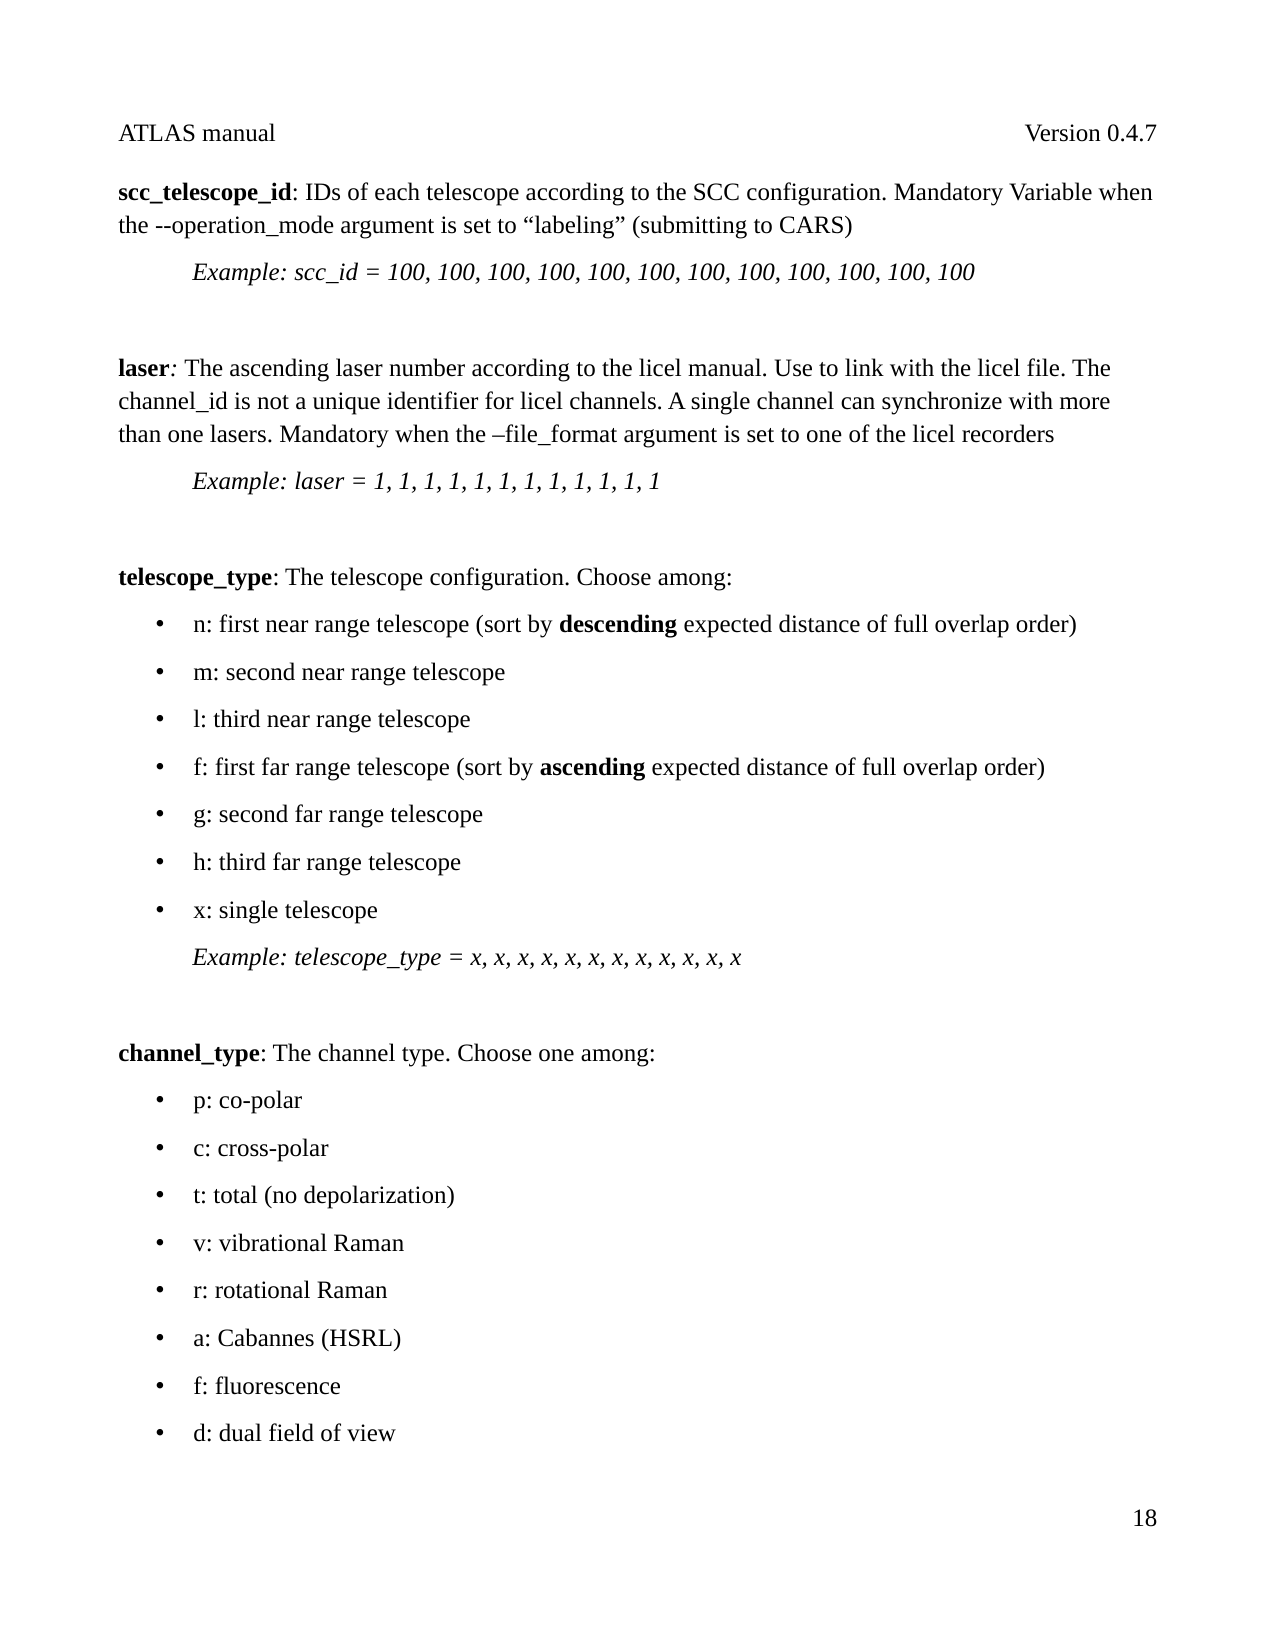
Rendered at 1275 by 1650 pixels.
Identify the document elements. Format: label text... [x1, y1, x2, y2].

text telescope_type: The telescope configuration. Choose among: [118, 562, 1157, 590]
list l: third near range telescope [156, 704, 1157, 733]
list f: first far range telescope (sort by ascending expected distance of full overlap order) [156, 752, 1157, 781]
text laser: The ascending laser number according to the licel manual. Use to link with the licel file. The channel_id is not a unique identifier for licel channels. A single channel can synchronize with more than one lasers. Mandatory when the –file_format argument is set to one of the licel recorders [118, 353, 1157, 447]
list t: total (no depolarization) [156, 1180, 1157, 1209]
list m: second near range telescope [156, 657, 1157, 686]
list n: first near range telescope (sort by descending expected distance of full overlap order) [156, 609, 1157, 638]
list h: third far range telescope [156, 847, 1157, 876]
text Example: laser = 1, 1, 1, 1, 1, 1, 1, 1, 1, 1, 1, 1 [118, 466, 1157, 495]
list c: cross-polar [156, 1133, 1157, 1162]
list g: second far range telescope [156, 799, 1157, 828]
text scc_telescope_id: IDs of each telescope according to the SCC configuration. Mandatory Variable when the --operation_mode argument is set to “labeling” (submitting to CARS) [118, 177, 1157, 239]
text channel_type: The channel type. Choose one among: [118, 1038, 1157, 1066]
list a: Cabannes (HSRL) [156, 1323, 1157, 1352]
text Example: telescope_type = x, x, x, x, x, x, x, x, x, x, x, x [118, 942, 1157, 971]
list x: single telescope [156, 895, 1157, 923]
list f: fluorescence [156, 1371, 1157, 1399]
list d: dual field of view [156, 1418, 1157, 1447]
text Example: scc_id = 100, 100, 100, 100, 100, 100, 100, 100, 100, 100, 100, 100 [118, 257, 1157, 286]
list v: vibrational Raman [156, 1228, 1157, 1257]
list r: rotational Raman [156, 1276, 1157, 1304]
list p: co-polar [156, 1085, 1157, 1114]
